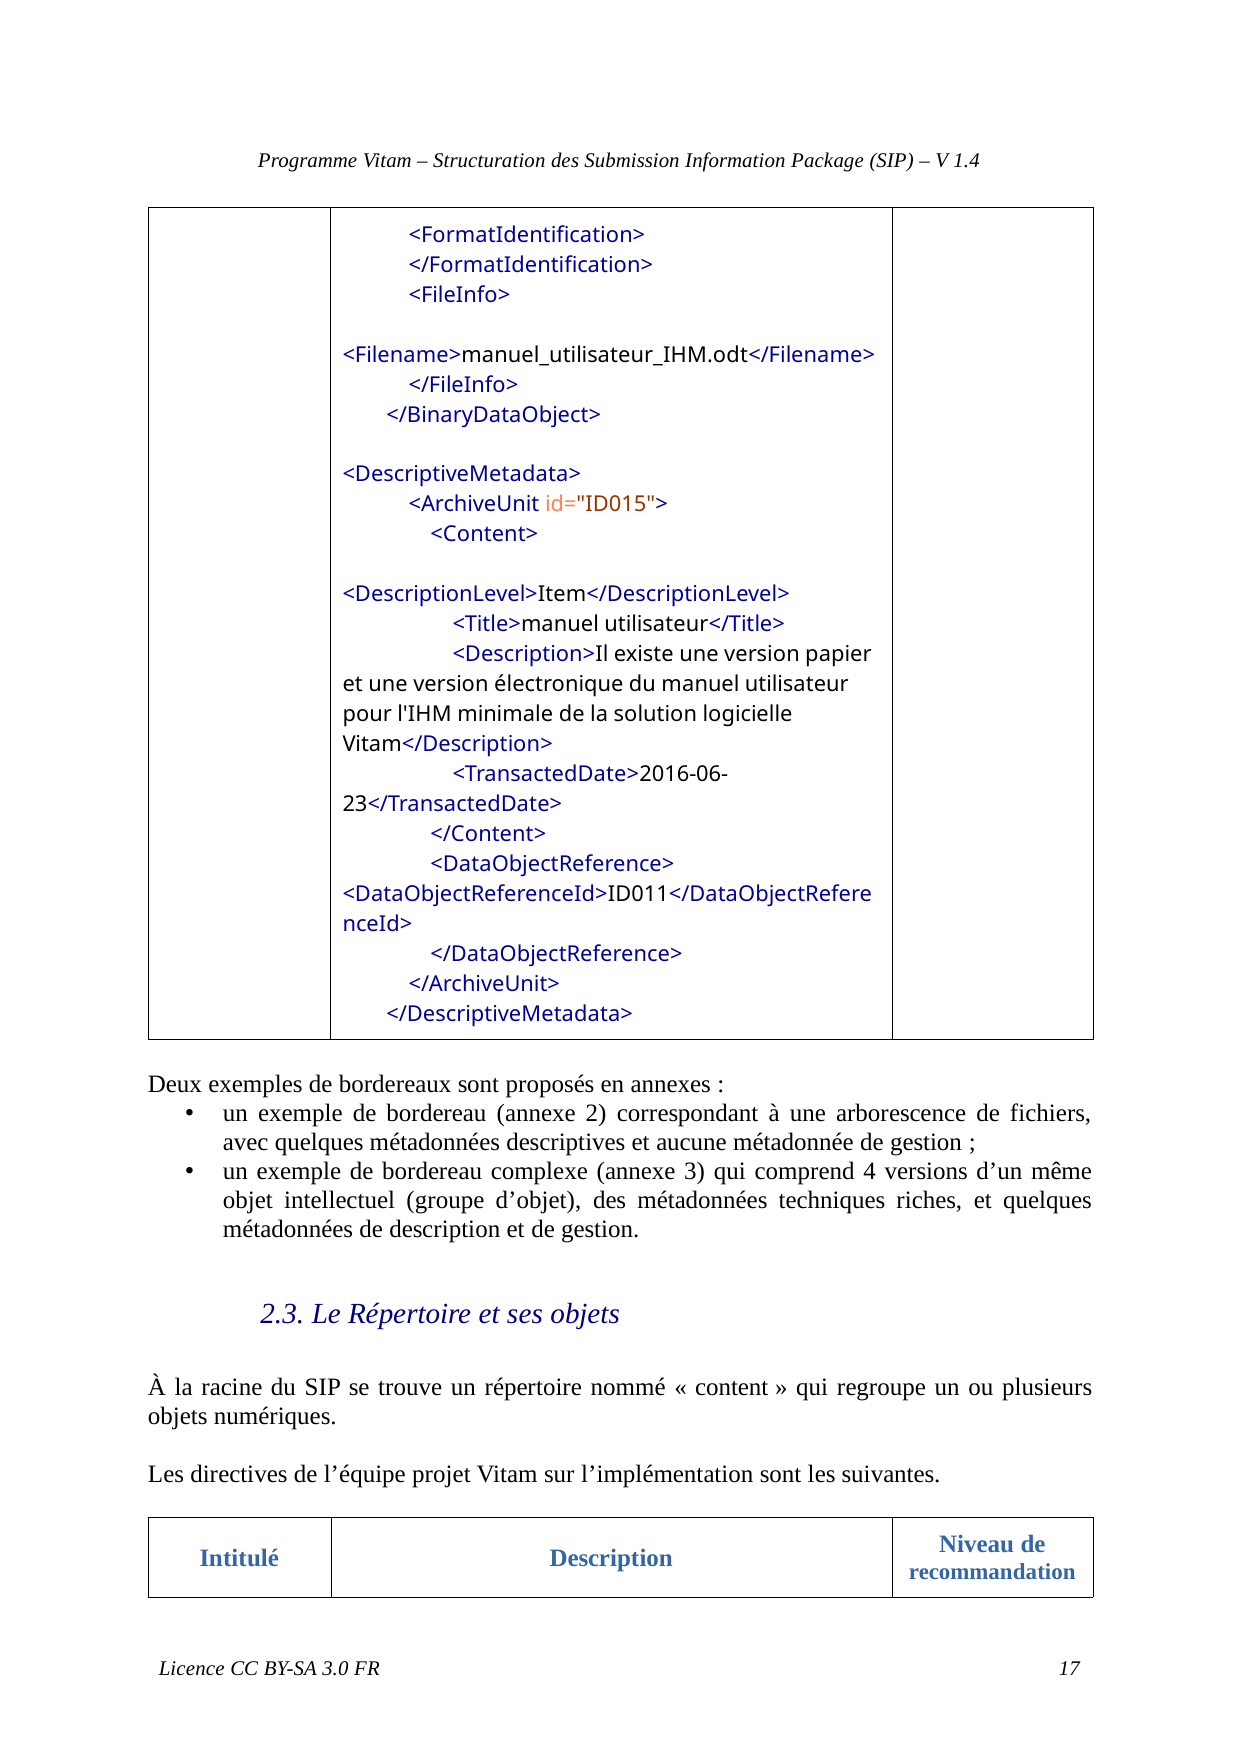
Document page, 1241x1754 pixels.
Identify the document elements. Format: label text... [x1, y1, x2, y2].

list un exemple de bordereau (annexe 2) correspondant à une arborescence de fichiers, avec quelques métadonnées descriptives et aucune métadonnée de gestion ; [185, 1097, 1093, 1156]
table_header Niveau de recommandation [893, 1518, 1093, 1597]
text Deux exemples de bordereaux sont proposés en annexes : [148, 1068, 1093, 1097]
subtitle 2.3. Le Répertoire et ses objets [223, 1297, 1093, 1330]
text À la racine du SIP se trouve un répertoire nommé « content » qui regroupe un ou plusieurs objets numériques. [148, 1372, 1093, 1430]
table_header Intitulé [149, 1518, 331, 1597]
table_header Description [332, 1518, 892, 1597]
text Les directives de l’équipe projet Vitam sur l’implémentation sont les suivantes. [148, 1459, 1093, 1488]
table_cell [893, 208, 1093, 1039]
table_cell [149, 208, 330, 1039]
list un exemple de bordereau complexe (annexe 3) qui comprend 4 versions d’un même objet intellectuel (groupe d’objet), des métadonnées techniques riches, et quelques métadonnées de description et de gestion. [185, 1156, 1093, 1243]
table_cell <FormatIdentification> </FormatIdentification> <FileInfo> <Filename>manuel_utilisateur_IHM.odt</Filename> </FileInfo> </BinaryDataObject> <DescriptiveMetadata> <ArchiveUnit id="ID015"> <Content> <DescriptionLevel>Item</DescriptionLevel> <Title>manuel utilisateur</Title> <Description>Il existe une version papier et une version électronique du manuel utilisateur pour l'IHM minimale de la solution logicielle Vitam</Description> <TransactedDate>2016-06-23</TransactedDate> </Content> <DataObjectReference> <DataObjectReferenceId>ID011</DataObjectReferenceId> </DataObjectReference> </ArchiveUnit> </DescriptiveMetadata> [331, 208, 892, 1039]
